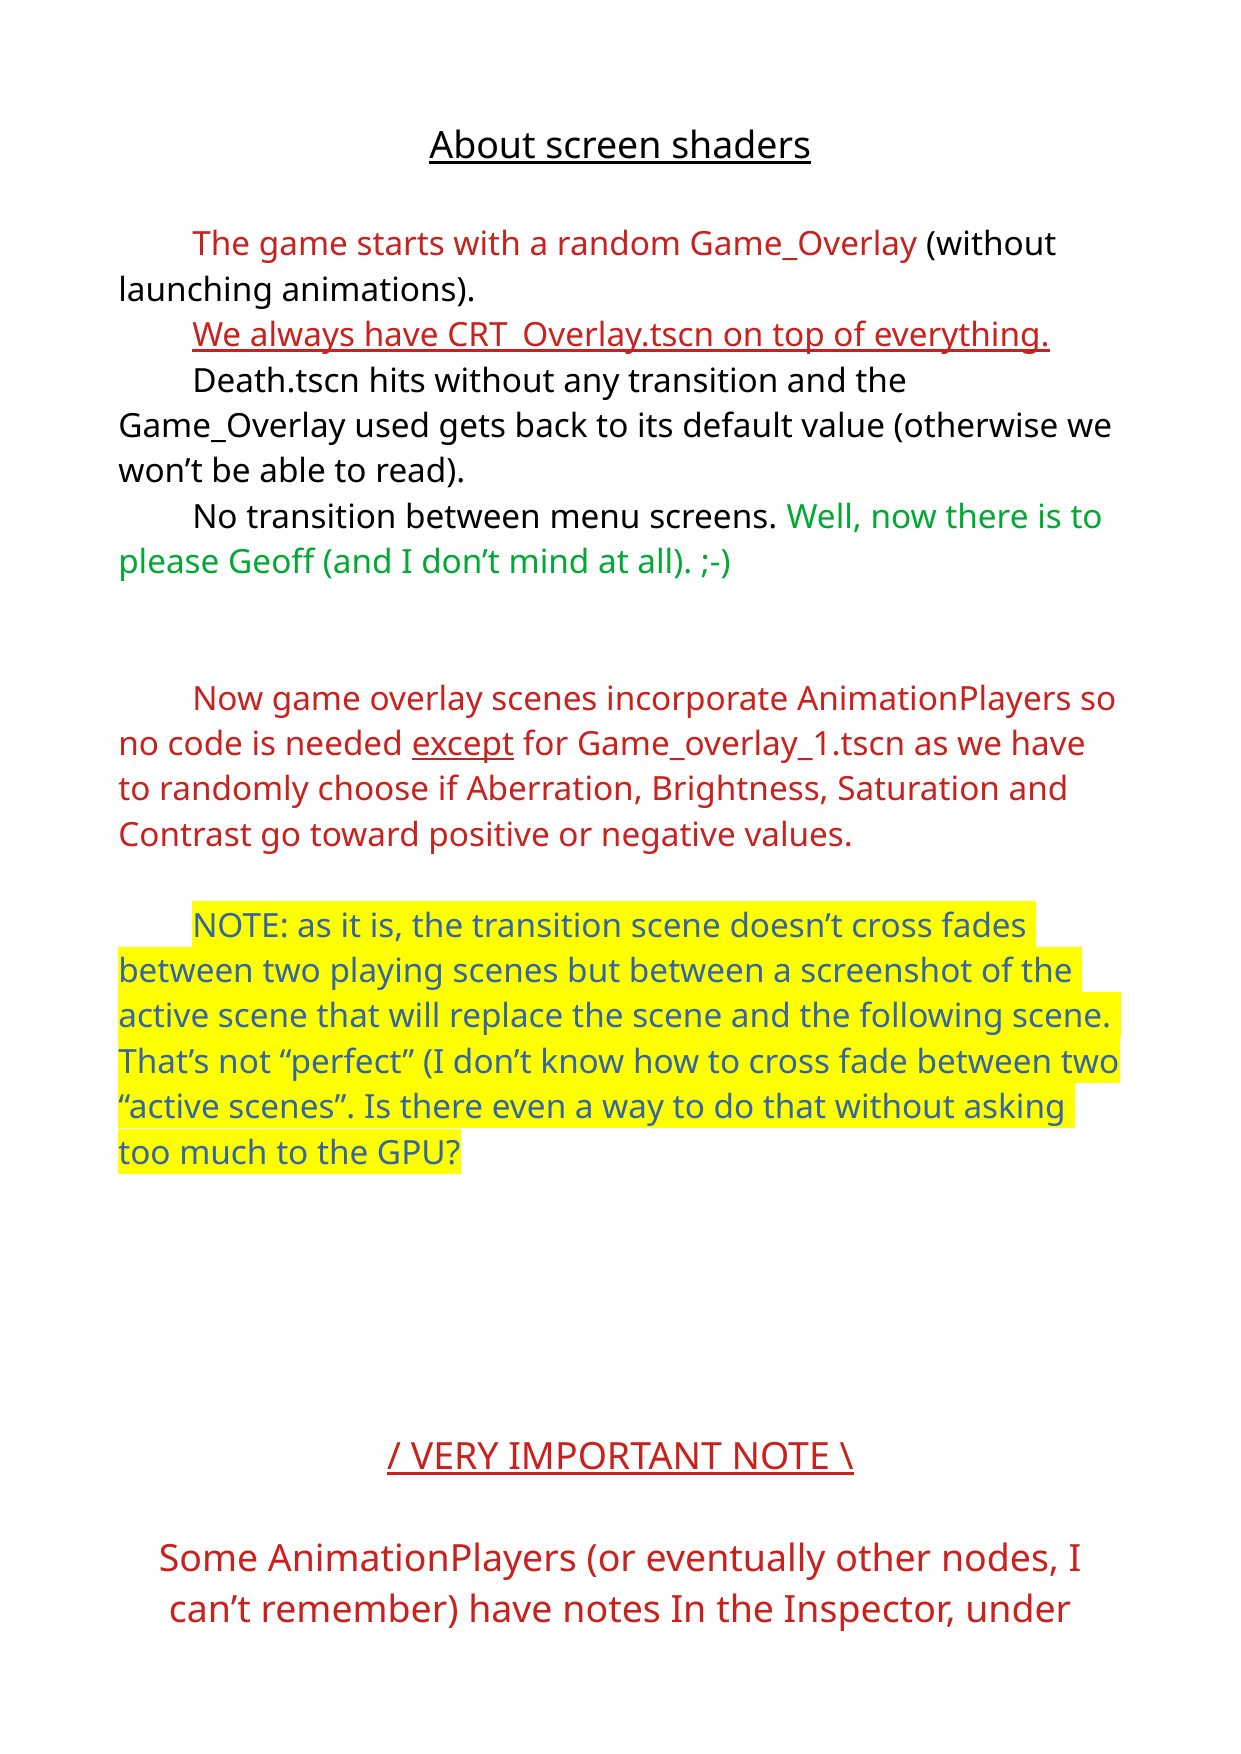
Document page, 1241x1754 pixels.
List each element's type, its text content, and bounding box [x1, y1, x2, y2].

text We always have CRT_Overlay.tscn on top of everything. [118, 311, 1122, 356]
text The game starts with a random Game_Overlay (without launching animations). [118, 220, 1122, 311]
text Some AnimationPlayers (or eventually other nodes, I can’t remember) have notes In the Inspector, under [118, 1531, 1122, 1633]
text NOTE: as it is, the transition scene doesn’t cross fades between two playing scenes but between a screenshot of the active scene that will replace the scene and the following scene. That’s not “perfect” (I don’t know how to cross fade between two “active scenes”. Is there even a way to do that without asking too much to the GPU? [118, 901, 1122, 1174]
text Now game overlay scenes incorporate AnimationPlayers so no code is needed except for Game_overlay_1.tscn as we have to randomly choose if Aberration, Brightness, Saturation and Contrast go toward positive or negative values. [118, 674, 1122, 856]
text About screen shaders [118, 118, 1122, 169]
text No transition between menu screens. Well, now there is to please Geoff (and I don’t mind at all). ;-) [118, 493, 1122, 583]
text Death.tscn hits without any transition and the Game_Overlay used gets back to its default value (otherwise we won’t be able to read). [118, 356, 1122, 493]
text / VERY IMPORTANT NOTE \ [118, 1429, 1122, 1480]
